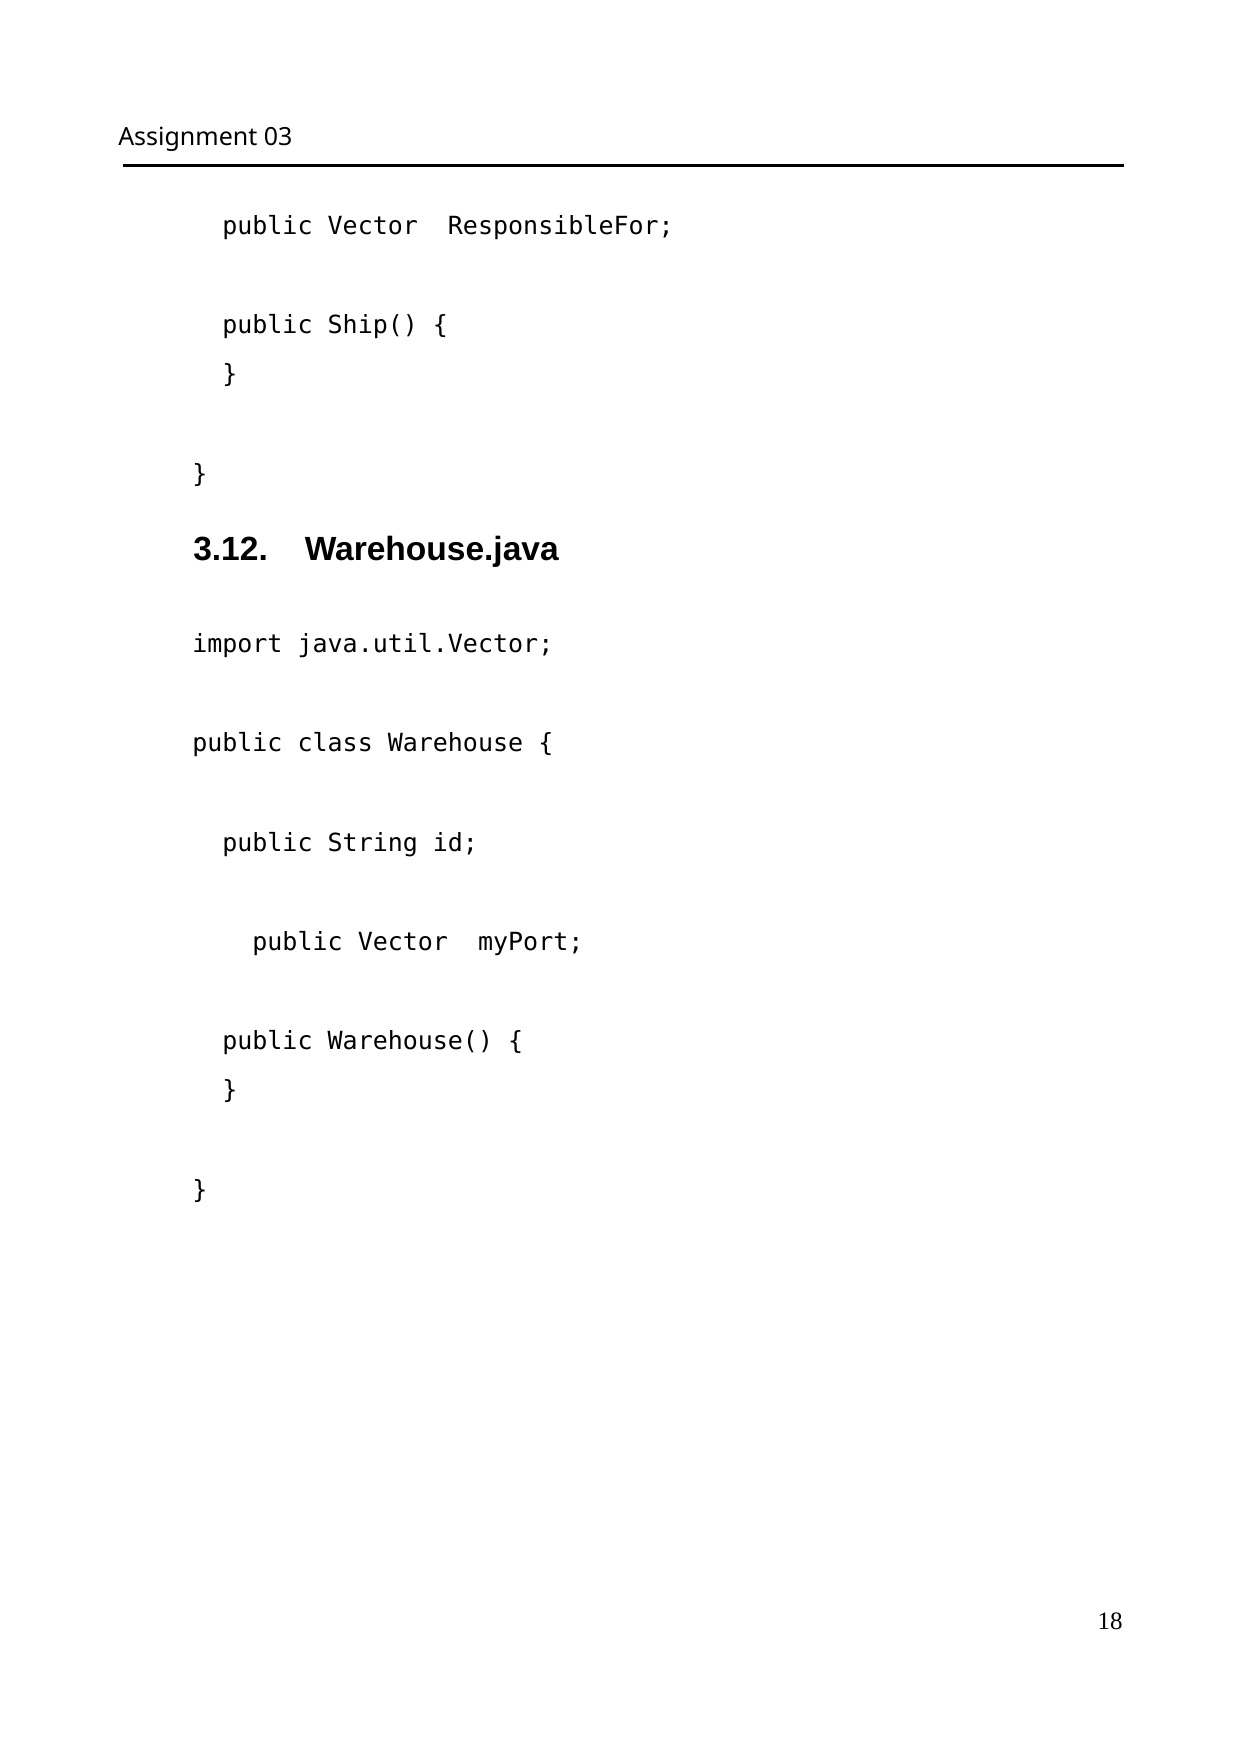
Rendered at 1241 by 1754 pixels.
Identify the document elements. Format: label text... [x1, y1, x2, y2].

text public class Warehouse { [192, 729, 1122, 758]
text } [192, 360, 1122, 389]
text } [192, 459, 1122, 488]
text import java.util.Vector; [192, 629, 1122, 659]
text } [192, 1076, 1122, 1105]
text public Vector ResponsibleFor; [192, 211, 1122, 240]
text public Vector myPort; [192, 927, 1122, 956]
text public String id; [192, 828, 1122, 857]
text } [192, 1175, 1122, 1204]
subtitle Warehouse.java [193, 529, 1122, 568]
text public Warehouse() { [192, 1026, 1122, 1055]
text public Ship() { [192, 310, 1122, 339]
